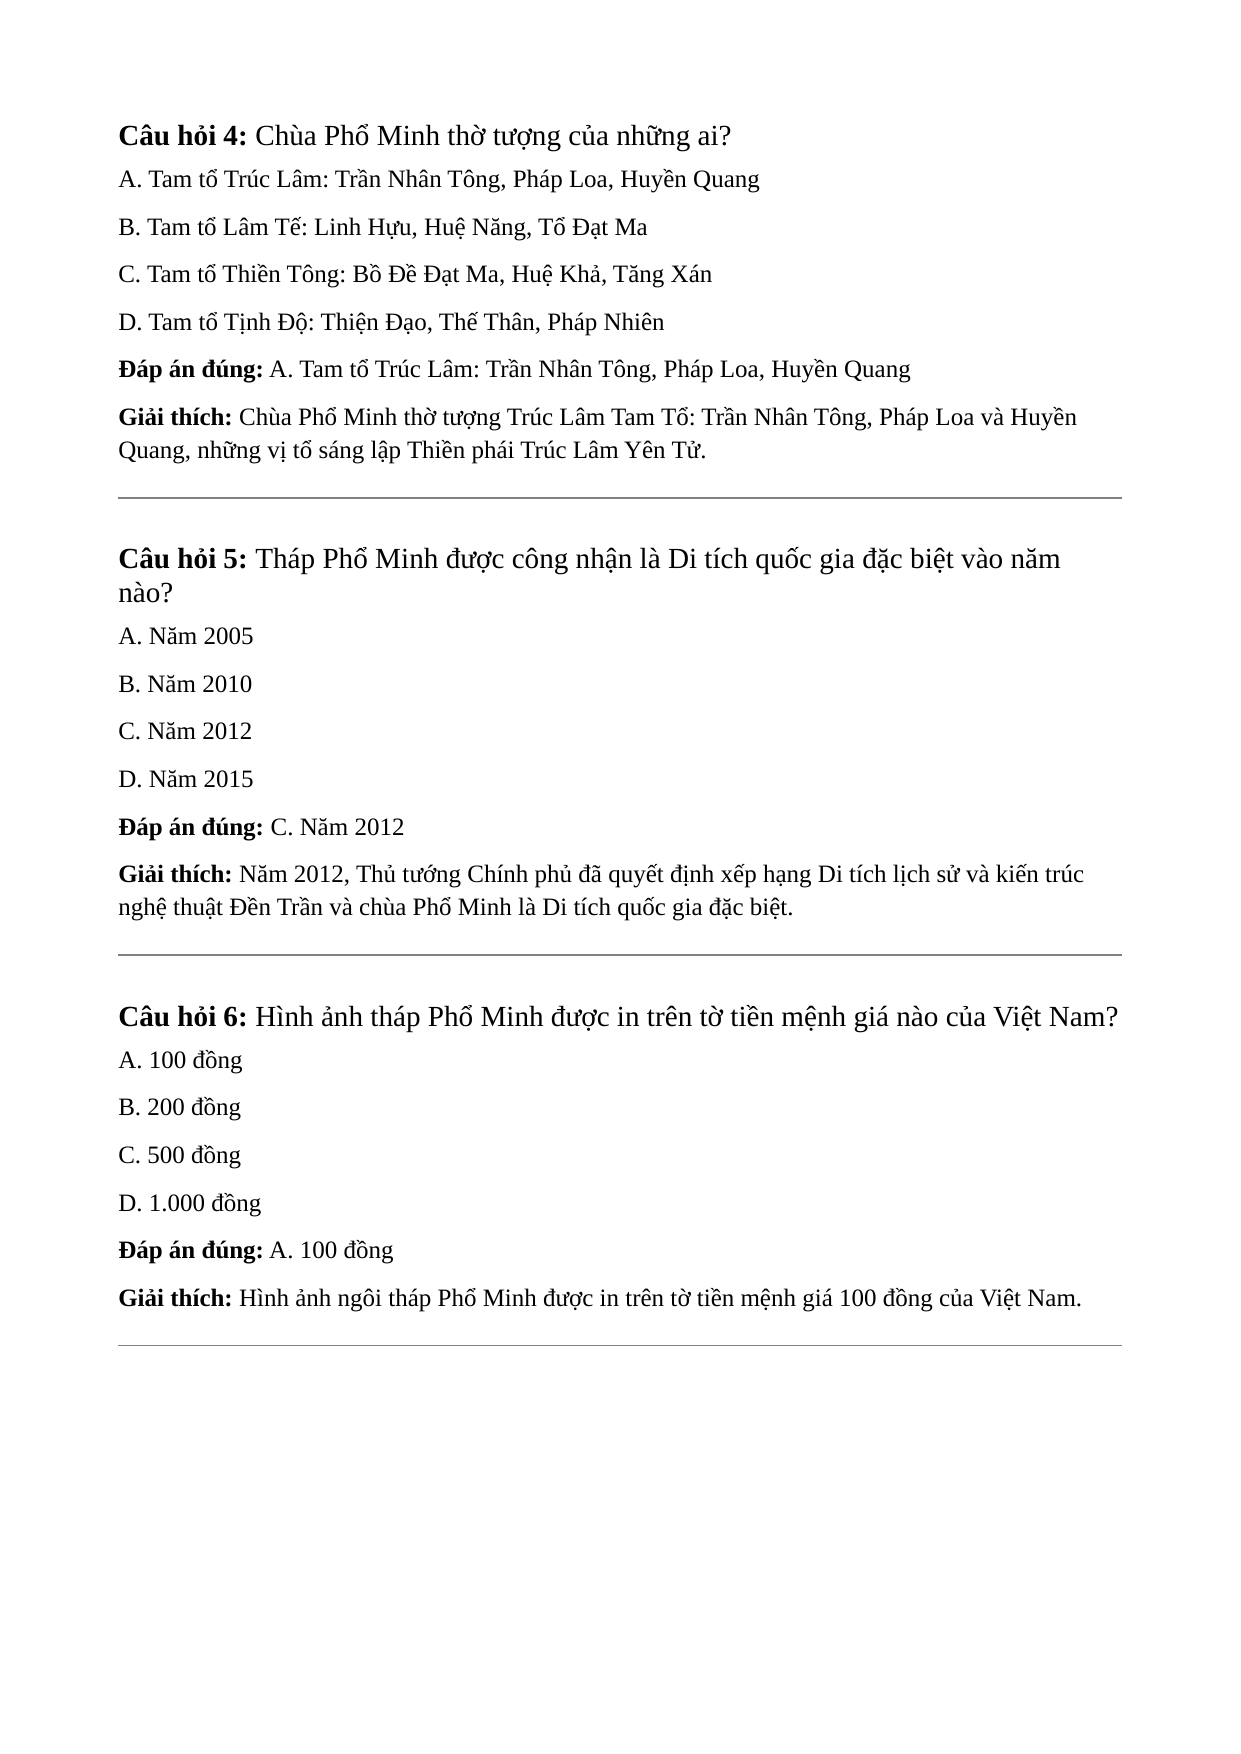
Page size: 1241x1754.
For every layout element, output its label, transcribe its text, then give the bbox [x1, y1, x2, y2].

subtitle Câu hỏi 6: Hình ảnh tháp Phổ Minh được in trên tờ tiền mệnh giá nào của Việt Nam? [118, 999, 1122, 1032]
text C. Năm 2012 [118, 716, 1122, 745]
text Đáp án đúng: A. 100 đồng​ [118, 1235, 1122, 1264]
text A. 100 đồng [118, 1045, 1122, 1073]
text C. Tam tổ Thiền Tông: Bồ Đề Đạt Ma, Huệ Khả, Tăng Xán [118, 259, 1122, 288]
text D. 1.000 đồng​ [118, 1188, 1122, 1216]
text D. Năm 2015​ [118, 764, 1122, 793]
text B. Năm 2010 [118, 669, 1122, 698]
text B. Tam tổ Lâm Tế: Linh Hựu, Huệ Năng, Tổ Đạt Ma [118, 212, 1122, 241]
subtitle Câu hỏi 4: Chùa Phổ Minh thờ tượng của những ai? [118, 118, 1122, 152]
text D. Tam tổ Tịnh Độ: Thiện Đạo, Thế Thân, Pháp Nhiên​ [118, 307, 1122, 336]
subtitle Câu hỏi 5: Tháp Phổ Minh được công nhận là Di tích quốc gia đặc biệt vào năm nào? [118, 542, 1122, 609]
text B. 200 đồng [118, 1092, 1122, 1121]
text Đáp án đúng: C. Năm 2012​ [118, 812, 1122, 840]
text A. Tam tổ Trúc Lâm: Trần Nhân Tông, Pháp Loa, Huyền Quang [118, 164, 1122, 193]
text C. 500 đồng [118, 1140, 1122, 1169]
text Đáp án đúng: A. Tam tổ Trúc Lâm: Trần Nhân Tông, Pháp Loa, Huyền Quang​ [118, 354, 1122, 383]
text Giải thích: Hình ảnh ngôi tháp Phổ Minh được in trên tờ tiền mệnh giá 100 đồng của Việt Nam. [118, 1283, 1122, 1312]
text A. Năm 2005 [118, 621, 1122, 650]
text Giải thích: Năm 2012, Thủ tướng Chính phủ đã quyết định xếp hạng Di tích lịch sử và kiến trúc nghệ thuật Đền Trần và chùa Phổ Minh là Di tích quốc gia đặc biệt. [118, 859, 1122, 921]
text Giải thích: Chùa Phổ Minh thờ tượng Trúc Lâm Tam Tổ: Trần Nhân Tông, Pháp Loa và Huyền Quang, những vị tổ sáng lập Thiền phái Trúc Lâm Yên Tử. ​ [118, 402, 1122, 464]
